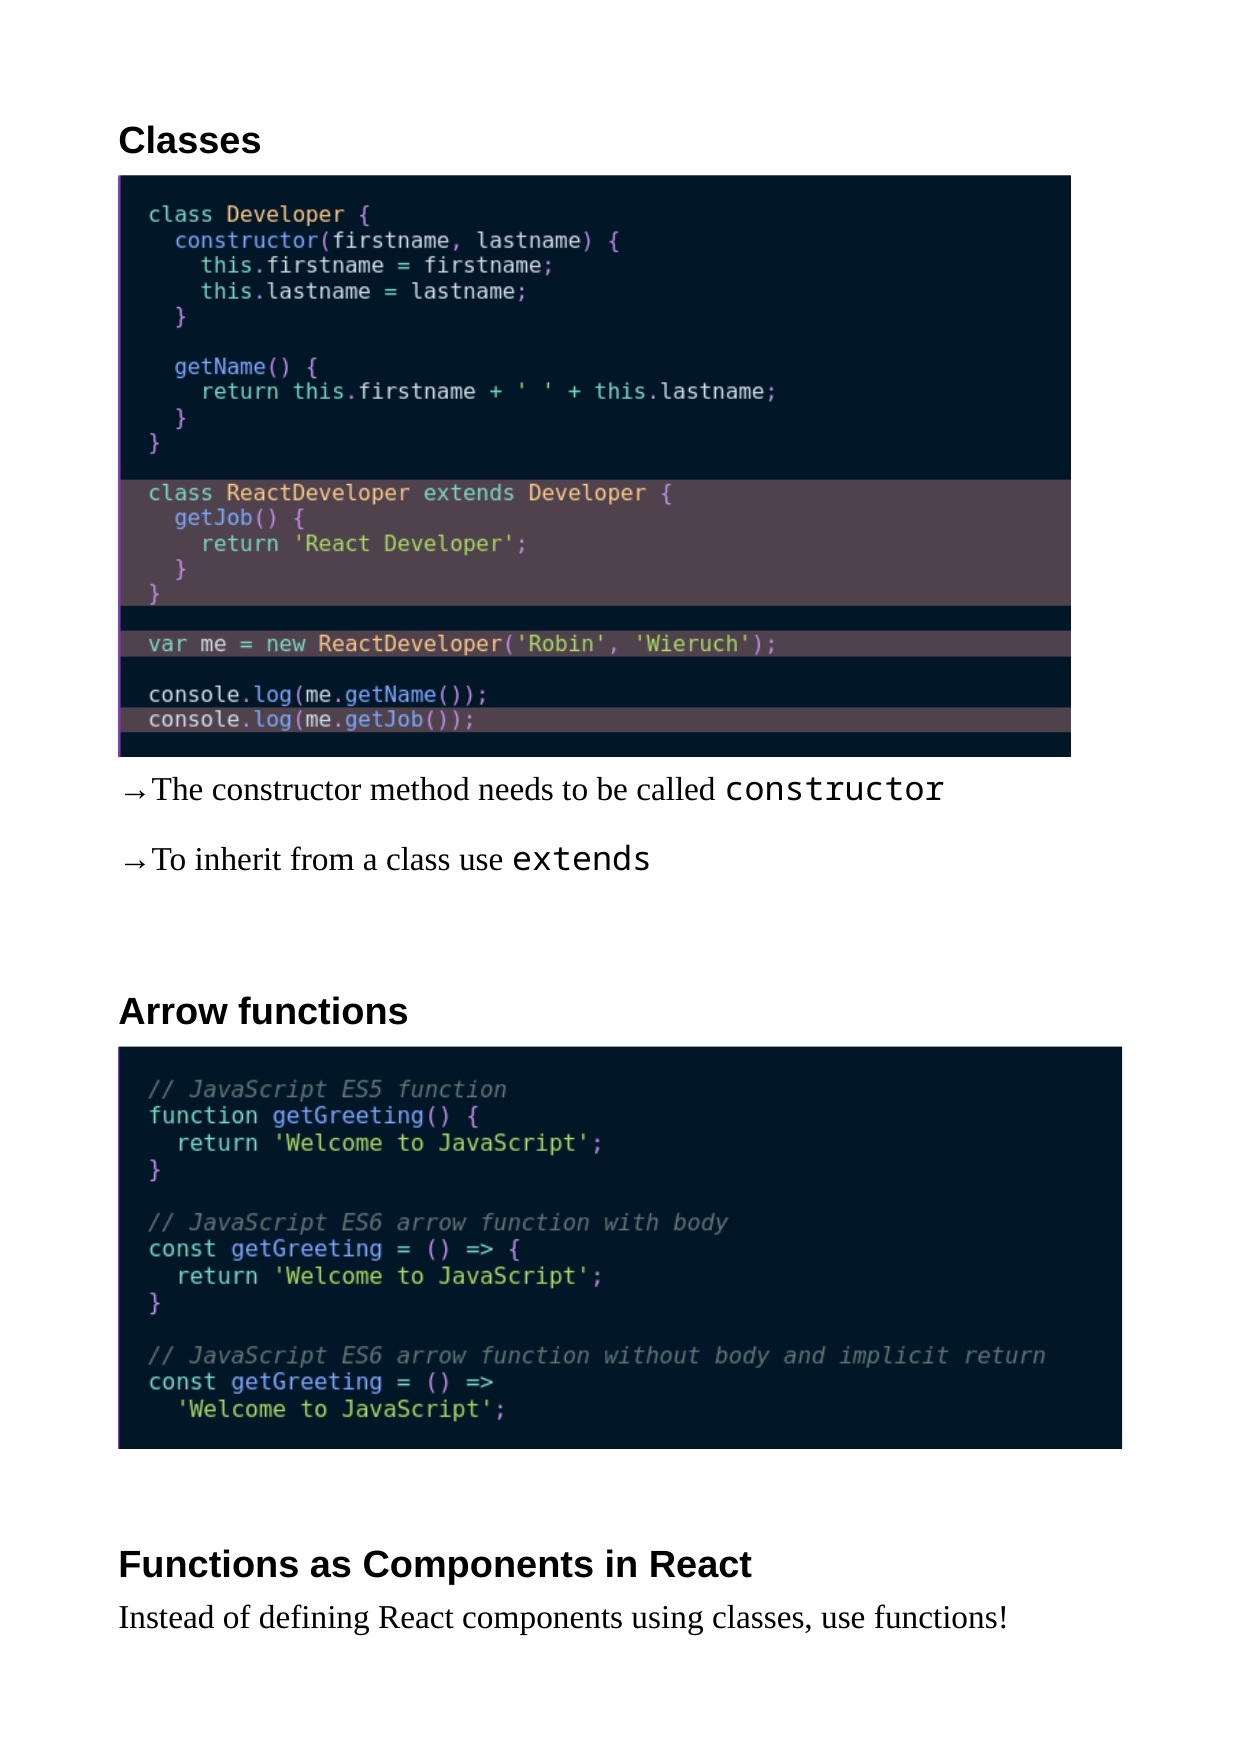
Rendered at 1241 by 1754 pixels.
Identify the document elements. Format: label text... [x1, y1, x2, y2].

picture [118, 174, 1071, 757]
text →The constructor method needs to be called constructor [118, 174, 1122, 811]
subtitle Classes [118, 118, 1122, 162]
subtitle Functions as Components in React [118, 1541, 1122, 1585]
text Instead of defining React components using classes, use functions! [118, 1597, 1122, 1636]
picture [118, 1045, 1123, 1449]
subtitle Arrow functions [118, 989, 1122, 1032]
text →To inherit from a class use extends [118, 834, 1122, 880]
